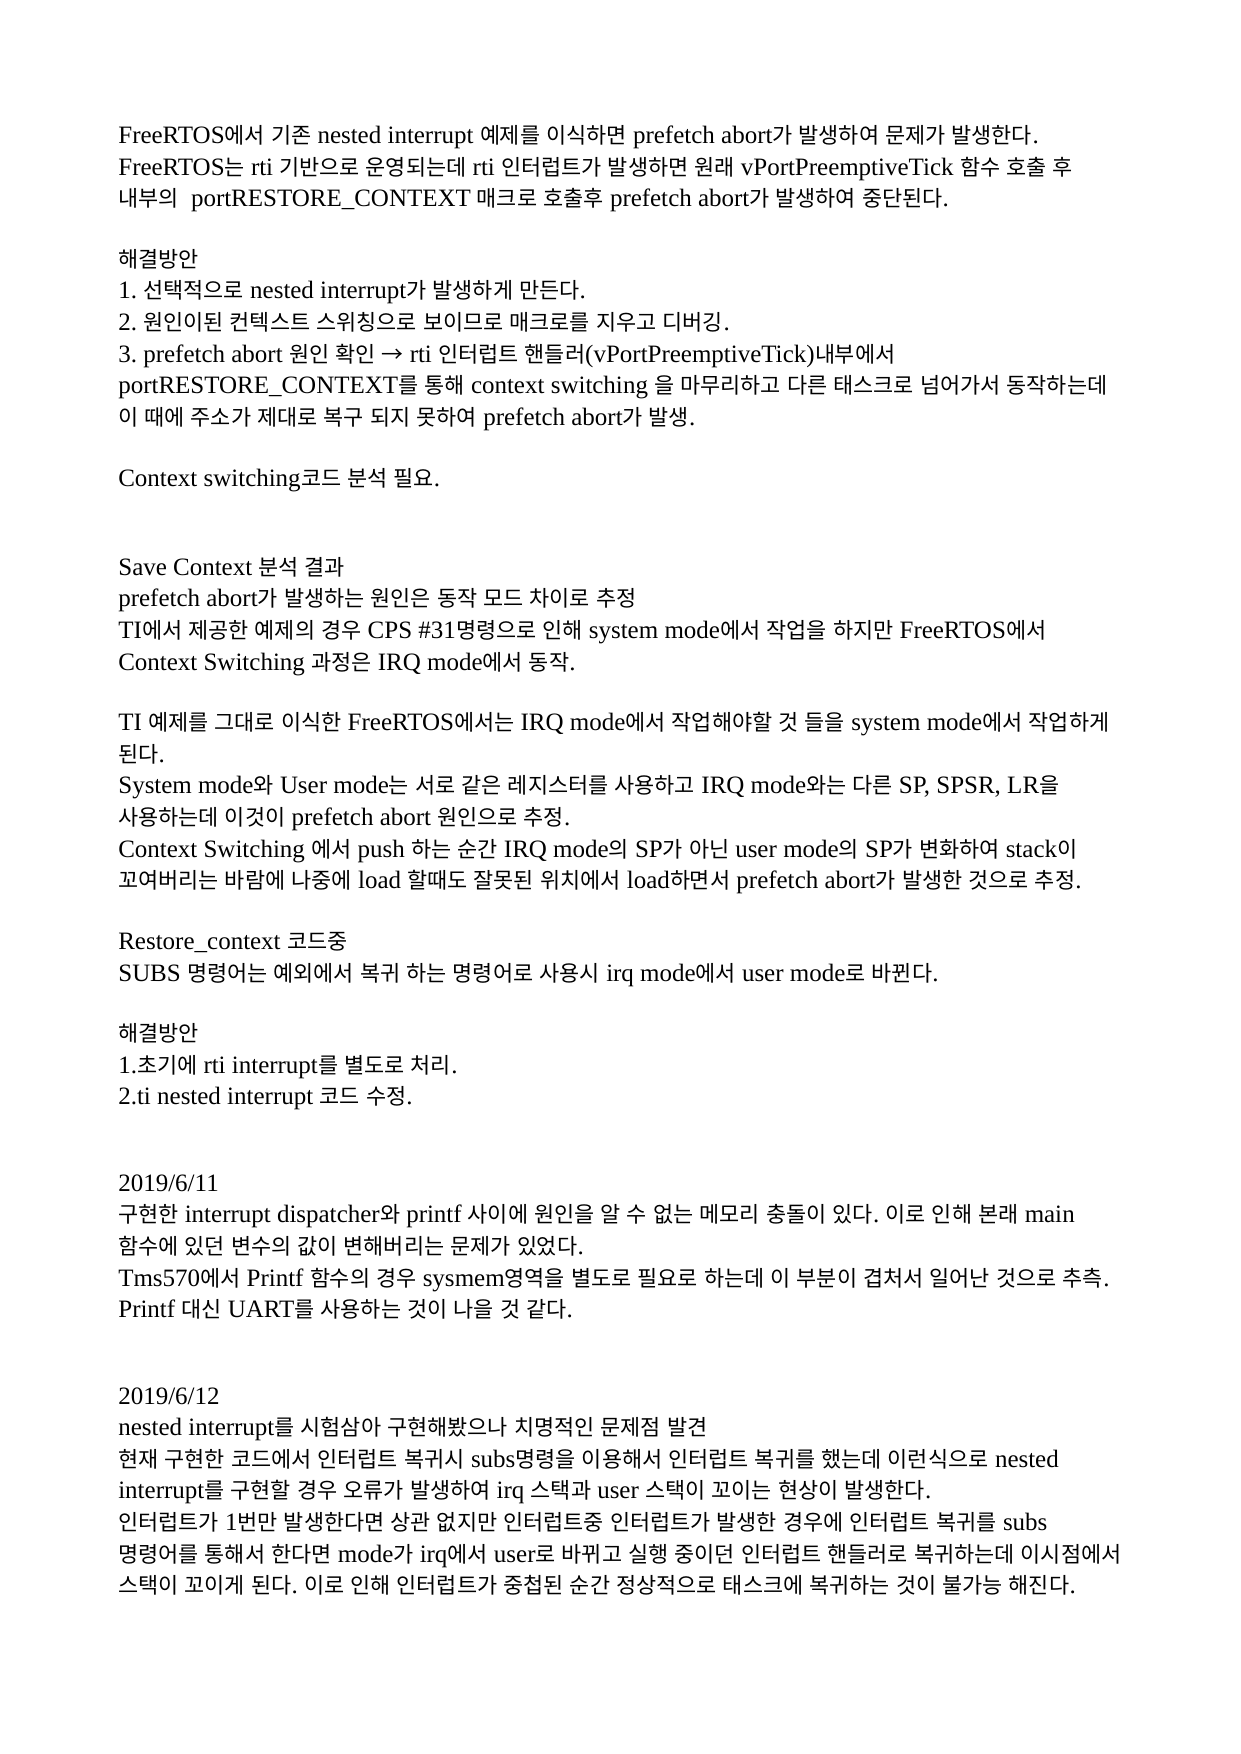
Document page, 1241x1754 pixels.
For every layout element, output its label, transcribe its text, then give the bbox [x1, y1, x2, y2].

text 해결방안 [118, 1016, 1122, 1048]
text System mode와 User mode는 서로 같은 레지스터를 사용하고 IRQ mode와는 다른 SP, SPSR, LR을 사용하는데 이것이 prefetch abort 원인으로 추정. [118, 768, 1122, 832]
text TI 예제를 그대로 이식한 FreeRTOS에서는 IRQ mode에서 작업해야할 것 들을 system mode에서 작업하게 된다. [118, 705, 1122, 768]
text FreeRTOS에서 기존 nested interrupt 예제를 이식하면 prefetch abort가 발생하여 문제가 발생한다. [118, 118, 1122, 150]
text TI에서 제공한 예제의 경우 CPS #31명령으로 인해 system mode에서 작업을 하지만 FreeRTOS에서 Context Switching 과정은 IRQ mode에서 동작. [118, 613, 1122, 676]
text prefetch abort가 발생하는 원인은 동작 모드 차이로 추정 [118, 581, 1122, 613]
text 1. 선택적으로 nested interrupt가 발생하게 만든다. [118, 273, 1122, 305]
text 해결방안 [118, 242, 1122, 273]
text 현재 구현한 코드에서 인터럽트 복귀시 subs명령을 이용해서 인터럽트 복귀를 했는데 이런식으로 nested interrupt를 구현할 경우 오류가 발생하여 irq 스택과 user 스택이 꼬이는 현상이 발생한다. [118, 1442, 1122, 1505]
text 3. prefetch abort 원인 확인 → rti 인터럽트 핸들러(vPortPreemptiveTick)내부에서 portRESTORE_CONTEXT를 통해 context switching 을 마무리하고 다른 태스크로 넘어가서 동작하는데 이 때에 주소가 제대로 복구 되지 못하여 prefetch abort가 발생. [118, 337, 1122, 432]
text 2019/6/11 [118, 1168, 1122, 1197]
text FreeRTOS는 rti 기반으로 운영되는데 rti 인터럽트가 발생하면 원래 vPortPreemptiveTick 함수 호출 후 내부의 portRESTORE_CONTEXT 매크로 호출후 prefetch abort가 발생하여 중단된다. [118, 150, 1122, 213]
text SUBS 명령어는 예외에서 복귀 하는 명령어로 사용시 irq mode에서 user mode로 바뀐다. [118, 956, 1122, 987]
text Save Context 분석 결과 [118, 550, 1122, 581]
text Context switching코드 분석 필요. [118, 461, 1122, 492]
text nested interrupt를 시험삼아 구현해봤으나 치명적인 문제점 발견 [118, 1410, 1122, 1442]
text 2019/6/12 [118, 1381, 1122, 1410]
text 1.초기에 rti interrupt를 별도로 처리. [118, 1048, 1122, 1079]
text 구현한 interrupt dispatcher와 printf 사이에 원인을 알 수 없는 메모리 충돌이 있다. 이로 인해 본래 main함수에 있던 변수의 값이 변해버리는 문제가 있었다. [118, 1197, 1122, 1261]
text 2. 원인이된 컨텍스트 스위칭으로 보이므로 매크로를 지우고 디버깅. [118, 305, 1122, 337]
text 2.ti nested interrupt 코드 수정. [118, 1079, 1122, 1111]
text Context Switching 에서 push 하는 순간 IRQ mode의 SP가 아닌 user mode의 SP가 변화하여 stack이 꼬여버리는 바람에 나중에 load 할때도 잘못된 위치에서 load하면서 prefetch abort가 발생한 것으로 추정. [118, 832, 1122, 895]
text 인터럽트가 1번만 발생한다면 상관 없지만 인터럽트중 인터럽트가 발생한 경우에 인터럽트 복귀를 subs명령어를 통해서 한다면 mode가 irq에서 user로 바뀌고 실행 중이던 인터럽트 핸들러로 복귀하는데 이시점에서 스택이 꼬이게 된다. 이로 인해 인터럽트가 중첩된 순간 정상적으로 태스크에 복귀하는 것이 불가능 해진다. [118, 1505, 1122, 1600]
text Restore_context 코드중 [118, 924, 1122, 956]
text Tms570에서 Printf 함수의 경우 sysmem영역을 별도로 필요로 하는데 이 부분이 겹처서 일어난 것으로 추측. [118, 1261, 1122, 1292]
text Printf 대신 UART를 사용하는 것이 나을 것 같다. [118, 1292, 1122, 1324]
